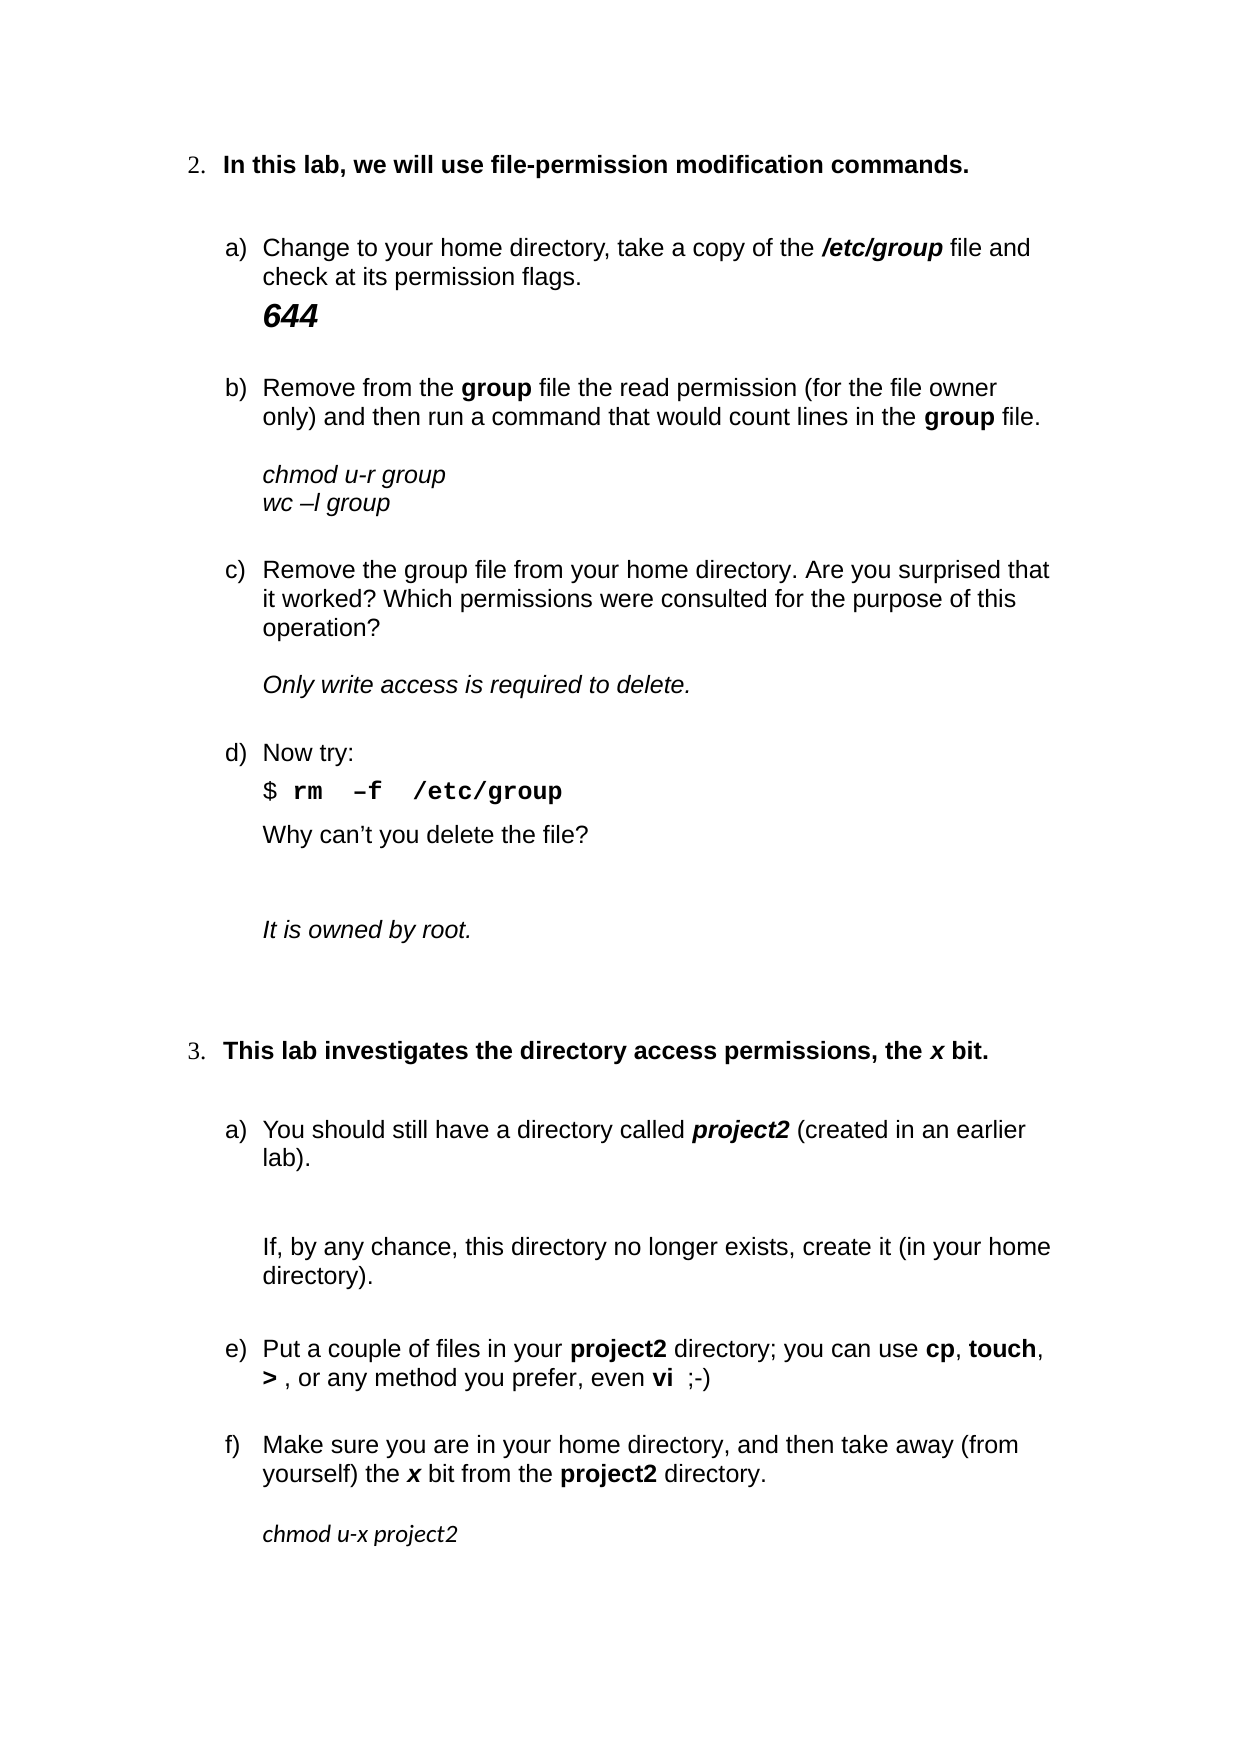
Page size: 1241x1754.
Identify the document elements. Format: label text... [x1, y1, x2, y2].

list Make sure you are in your home directory, and then take away (from yourself) the x bit from the project2 directory. [225, 1430, 1053, 1488]
list Remove from the group file the read permission (for the file owner only) and then run a command that would count lines in the group file. [225, 373, 1053, 431]
text chmod u-x project2 [262, 1518, 1053, 1549]
text wc –l group [187, 488, 1053, 517]
list Change to your home directory, take a copy of the /etc/group file and check at its permission flags. [225, 233, 1053, 290]
text $ rm –f /etc/group [232, 779, 1053, 807]
list In this lab, we will use file-permission modification commands. [187, 150, 1053, 179]
text If, by any chance, this directory no longer exists, create it (in your home directory). [262, 1232, 1053, 1289]
text It is owned by root. [261, 915, 1053, 943]
list You should still have a directory called project2 (created in an earlier lab). [225, 1114, 1053, 1201]
list Now try: [225, 738, 1053, 766]
list Put a couple of files in your project2 directory; you can use cp, touch, > , or any method you prefer, even vi ;-) [225, 1334, 1053, 1392]
text Only write access is required to delete. [262, 671, 1053, 699]
text Why can’t you delete the file? [261, 820, 1053, 848]
list Remove the group file from your home directory. Are you surprised that it worked? Which permissions were consulted for the purpose of this operation? [225, 556, 1053, 642]
text chmod u-r group [187, 459, 1053, 488]
text 644 [225, 296, 1053, 335]
list This lab investigates the directory access permissions, the x bit. [187, 1036, 1053, 1064]
